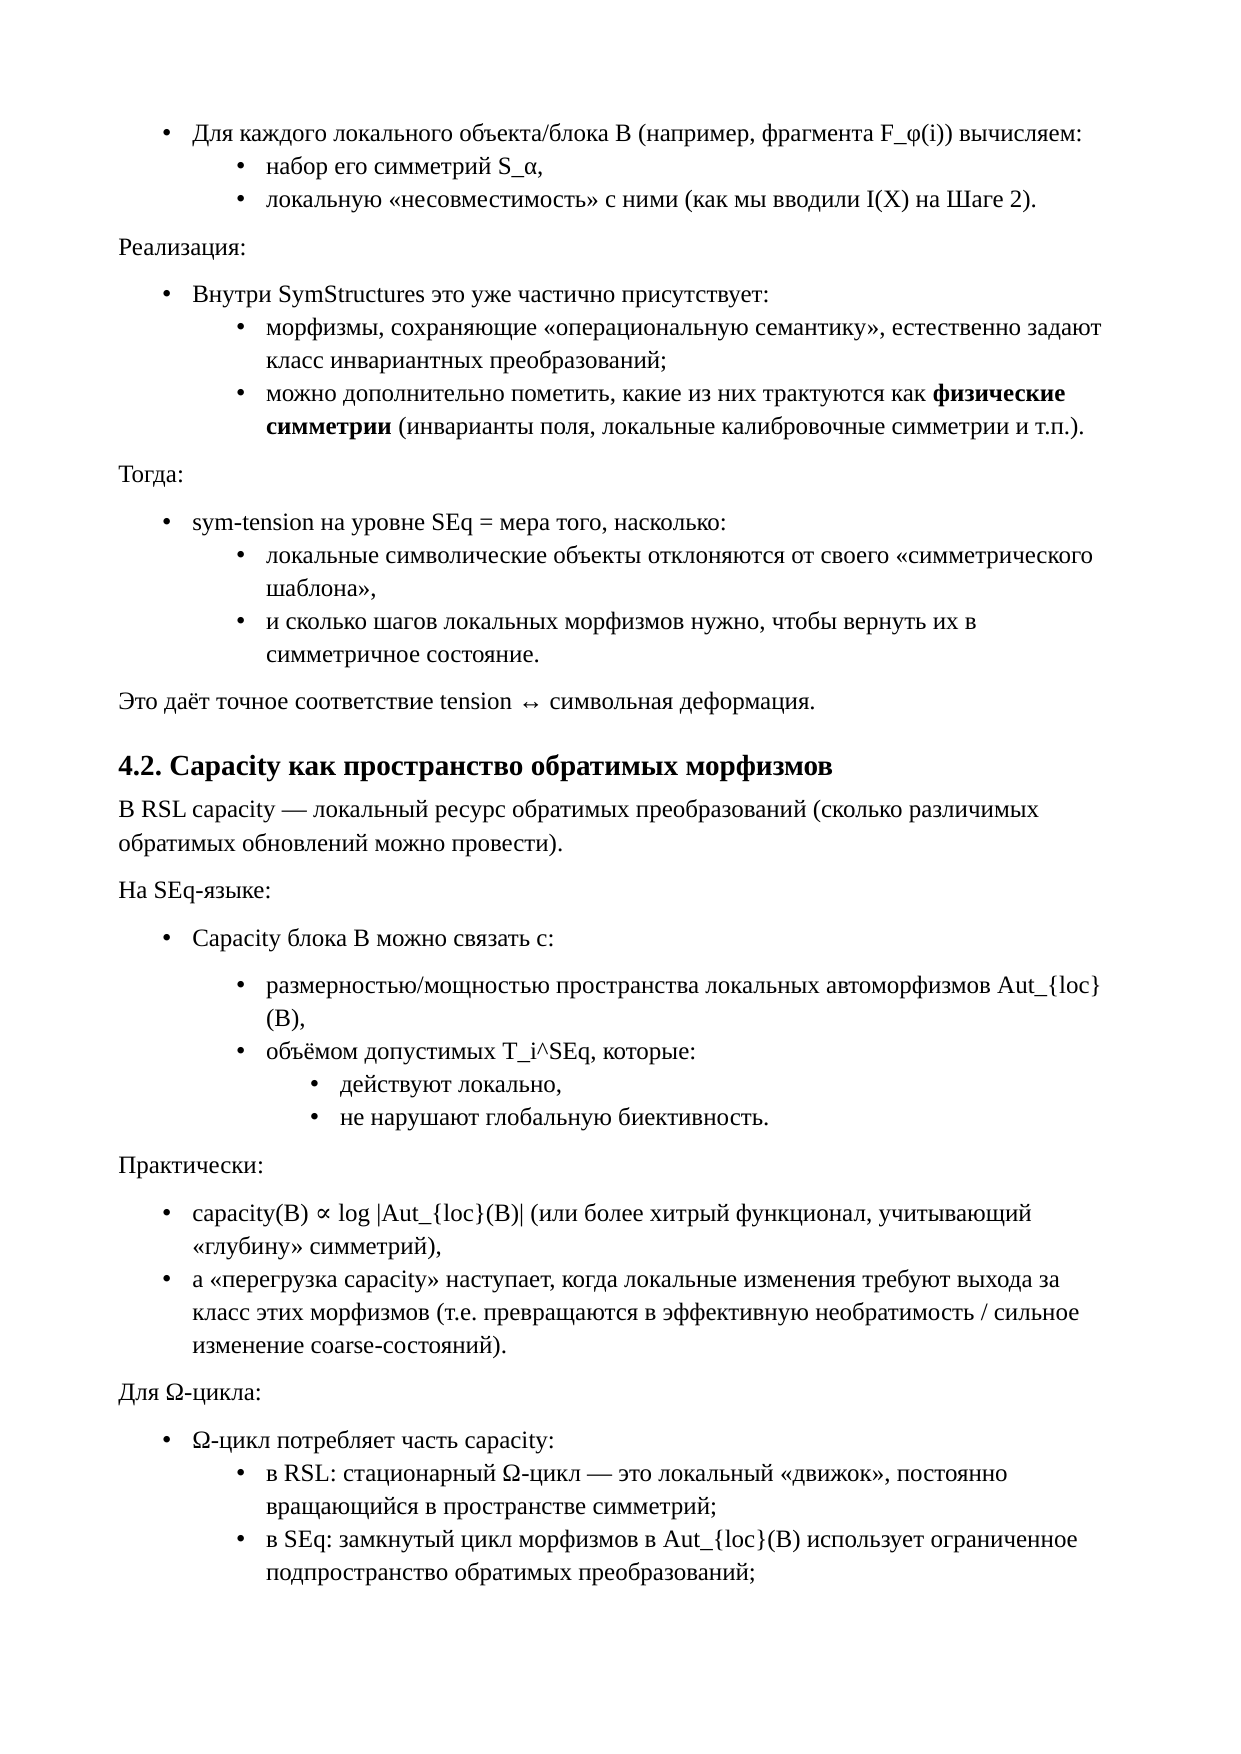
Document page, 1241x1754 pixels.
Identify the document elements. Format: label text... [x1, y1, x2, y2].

text В RSL capacity — локальный ресурс обратимых преобразований (сколько различимых обратимых обновлений можно провести). [118, 794, 1122, 856]
list Capacity блока B можно связать с: [162, 923, 1122, 952]
list не нарушают глобальную биективность. [310, 1102, 1122, 1131]
list морфизмы, сохраняющие «операциональную семантику», естественно задают класс инвариантных преобразований; [236, 312, 1122, 374]
list в SEq: замкнутый цикл морфизмов в Aut_{loc}(B) использует ограниченное подпространство обратимых преобразований; [236, 1524, 1122, 1586]
text Это даёт точное соответствие tension ↔ символьная деформация. [118, 686, 1122, 715]
list в RSL: стационарный Ω‑цикл — это локальный «движок», постоянно вращающийся в пространстве симметрий; [236, 1458, 1122, 1520]
text Практически: [118, 1150, 1122, 1179]
list объёмом допустимых T_i^SEq, которые: [236, 1036, 1122, 1065]
list Ω‑цикл потребляет часть capacity: [162, 1425, 1122, 1454]
text Тогда: [118, 459, 1122, 488]
list размерностью/мощностью пространства локальных автоморфизмов Aut_{loc}(B), [236, 970, 1122, 1032]
list действуют локально, [310, 1069, 1122, 1098]
list а «перегрузка capacity» наступает, когда локальные изменения требуют выхода за класс этих морфизмов (т.е. превращаются в эффективную необратимость / сильное изменение coarse‑состояний). [162, 1264, 1122, 1358]
list и сколько шагов локальных морфизмов нужно, чтобы вернуть их в симметричное состояние. [236, 606, 1122, 667]
list sym‑tension на уровне SEq = мера того, насколько: [162, 507, 1122, 535]
list Для каждого локального объекта/блока B (например, фрагмента F_φ(i)) вычисляем: [162, 118, 1122, 147]
text На SEq‑языке: [118, 875, 1122, 904]
list локальные символические объекты отклоняются от своего «симметрического шаблона», [236, 540, 1122, 601]
text Для Ω‑цикла: [118, 1377, 1122, 1406]
list capacity(B) ∝ log |Aut_{loc}(B)| (или более хитрый функционал, учитывающий «глубину» симметрий), [162, 1198, 1122, 1259]
subtitle 4.2. Capacity как пространство обратимых морфизмов [118, 748, 1122, 782]
list локальную «несовместимость» с ними (как мы вводили I(X) на Шаге 2). [236, 184, 1122, 213]
list можно дополнительно пометить, какие из них трактуются как физические симметрии (инварианты поля, локальные калибровочные симметрии и т.п.). [236, 378, 1122, 440]
list набор его симметрий S_α, [236, 151, 1122, 180]
list Внутри SymStructures это уже частично присутствует: [162, 279, 1122, 308]
text Реализация: [118, 232, 1122, 261]
